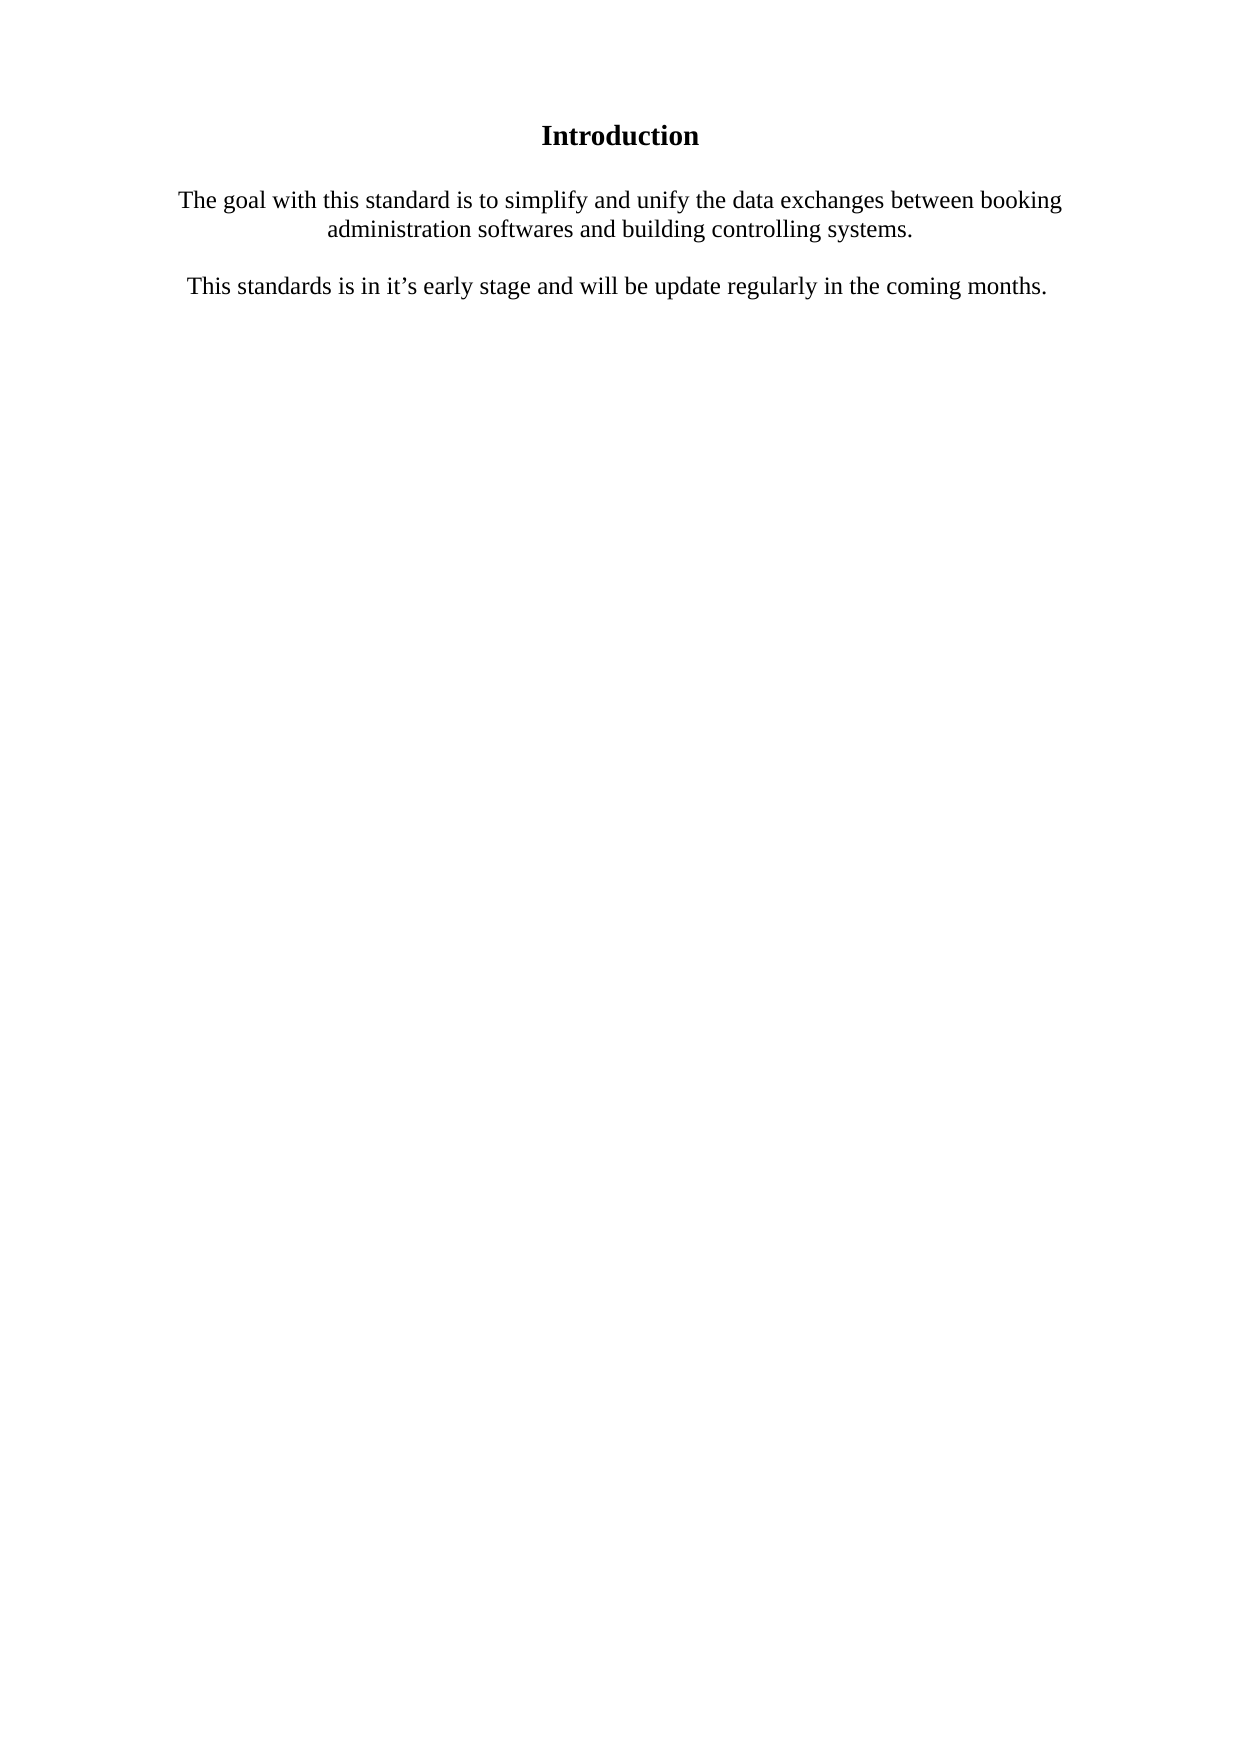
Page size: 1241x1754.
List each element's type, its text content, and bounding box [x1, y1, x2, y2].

text The goal with this standard is to simplify and unify the data exchanges between booking administration softwares and building controlling systems. [118, 185, 1122, 243]
text Introduction [118, 118, 1122, 152]
text This standards is in it’s early stage and will be update regularly in the coming months. [118, 271, 1122, 300]
